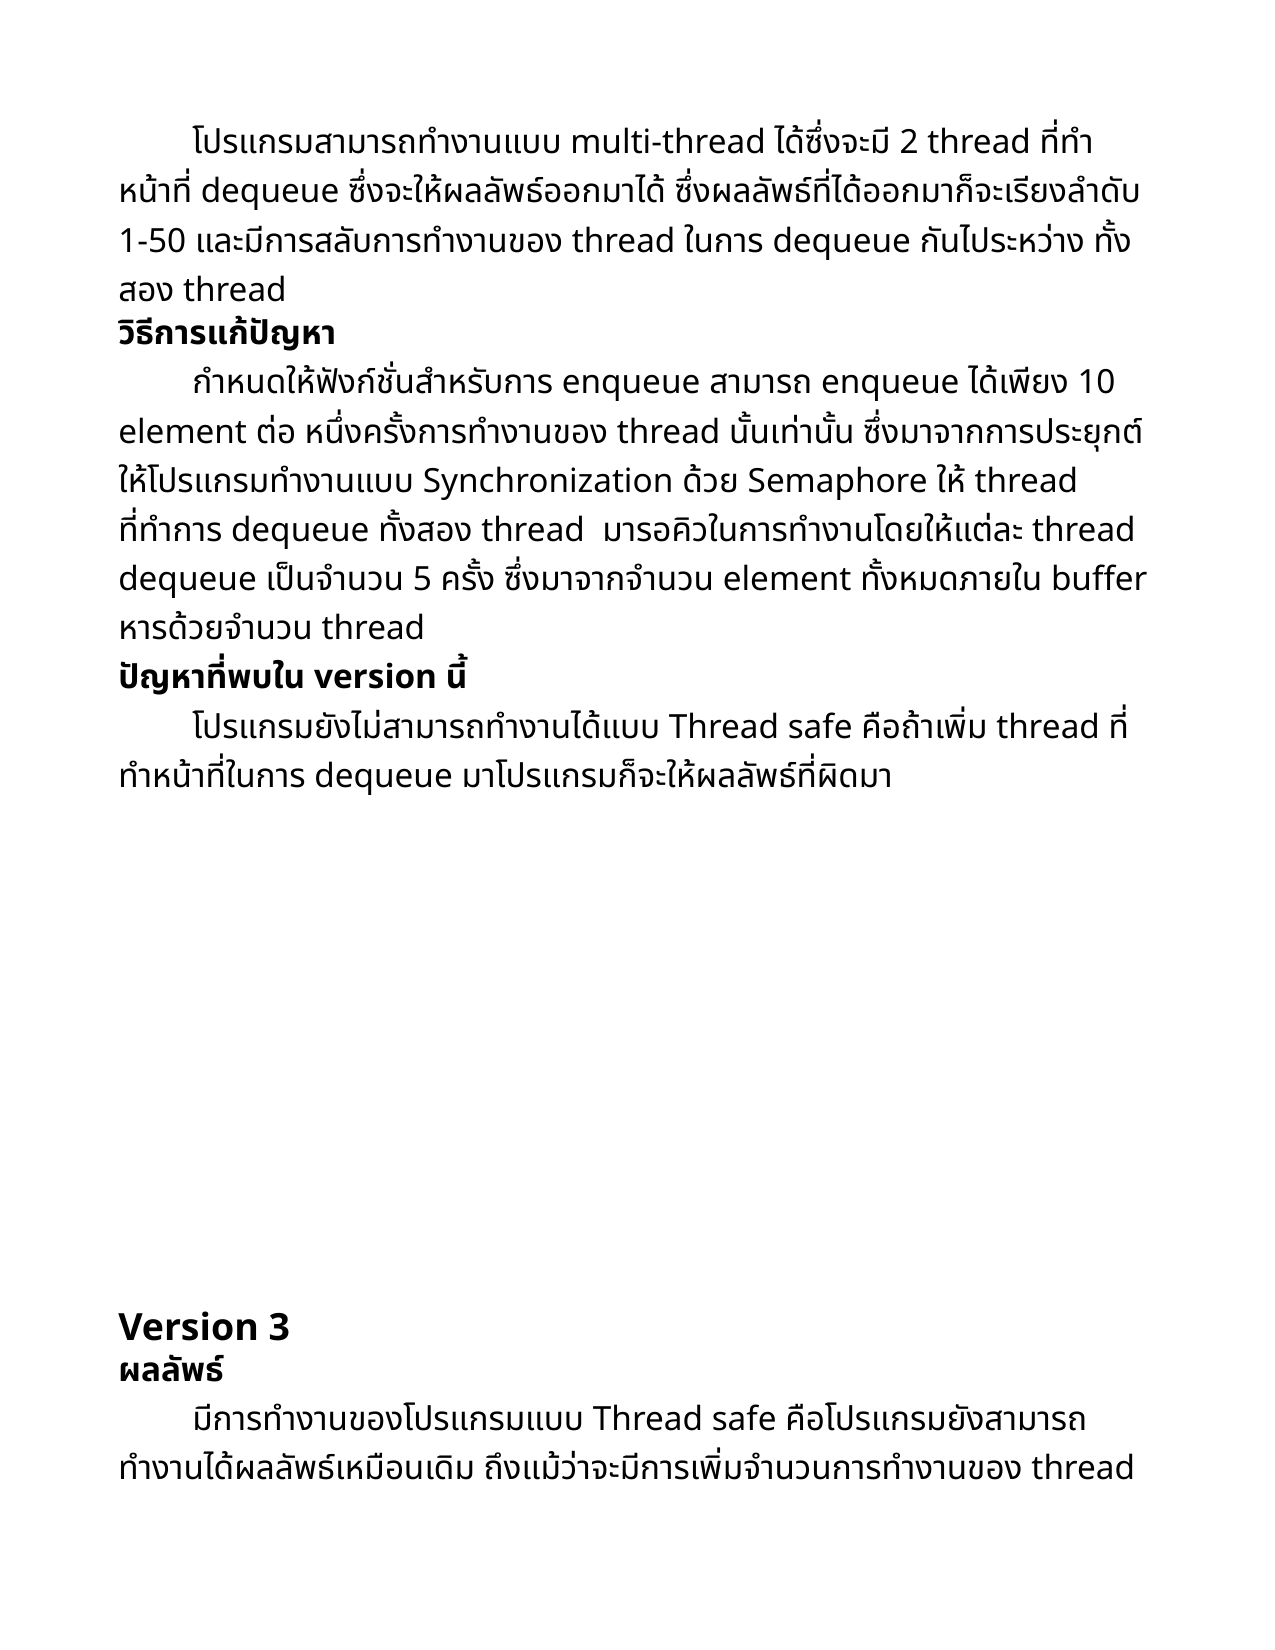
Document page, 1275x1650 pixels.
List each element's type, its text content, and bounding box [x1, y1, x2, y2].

text กำหนดให้ฟังก์ชั่นสำหรับการ enqueue สามารถ enqueue ได้เพียง 10 element ต่อ หนึ่งครั้งการทำงานของ thread นั้นเท่านั้น ซึ่งมาจากการประยุกต์ให้โปรแกรมทำงานแบบ Synchronization ด้วย Semaphore ให้ thread ที่ทำการ dequeue ทั้งสอง thread มารอคิวในการทำงานโดยให้แต่ละ thread dequeue เป็นจำนวน 5 ครั้ง ซึ่งมาจากจำนวน element ทั้งหมดภายใน buffer หารด้วยจำนวน thread [118, 358, 1157, 653]
text โปรแกรมยังไม่สามารถทำงานได้แบบ Thread safe คือถ้าเพิ่ม thread ที่ทำหน้าที่ในการ dequeue มาโปรแกรมก็จะให้ผลลัพธ์ที่ผิดมา [118, 702, 1157, 801]
text Version 3 [118, 1300, 1157, 1351]
text มีการทำงานของโปรแกรมแบบ Thread safe คือโปรแกรมยังสามารถทำงานได้ผลลัพธ์เหมือนเดิม ถึงแม้ว่าจะมีการเพิ่มจำนวนการทำงานของ thread [118, 1395, 1157, 1493]
text วิธีการแก้ปัญหา [118, 315, 1157, 358]
text ผลลัพธ์ [118, 1351, 1157, 1395]
text ปัญหาที่พบใน version นี้ [118, 653, 1157, 702]
text โปรแกรมสามารถทำงานแบบ multi-thread ได้ซึ่งจะมี 2 thread ที่ทำหน้าที่ dequeue ซึ่งจะให้ผลลัพธ์ออกมาได้ ซึ่งผลลัพธ์ที่ได้ออกมาก็จะเรียงลำดับ 1-50 และมีการสลับการทำงานของ thread ในการ dequeue กันไประหว่าง ทั้งสอง thread [118, 118, 1157, 315]
